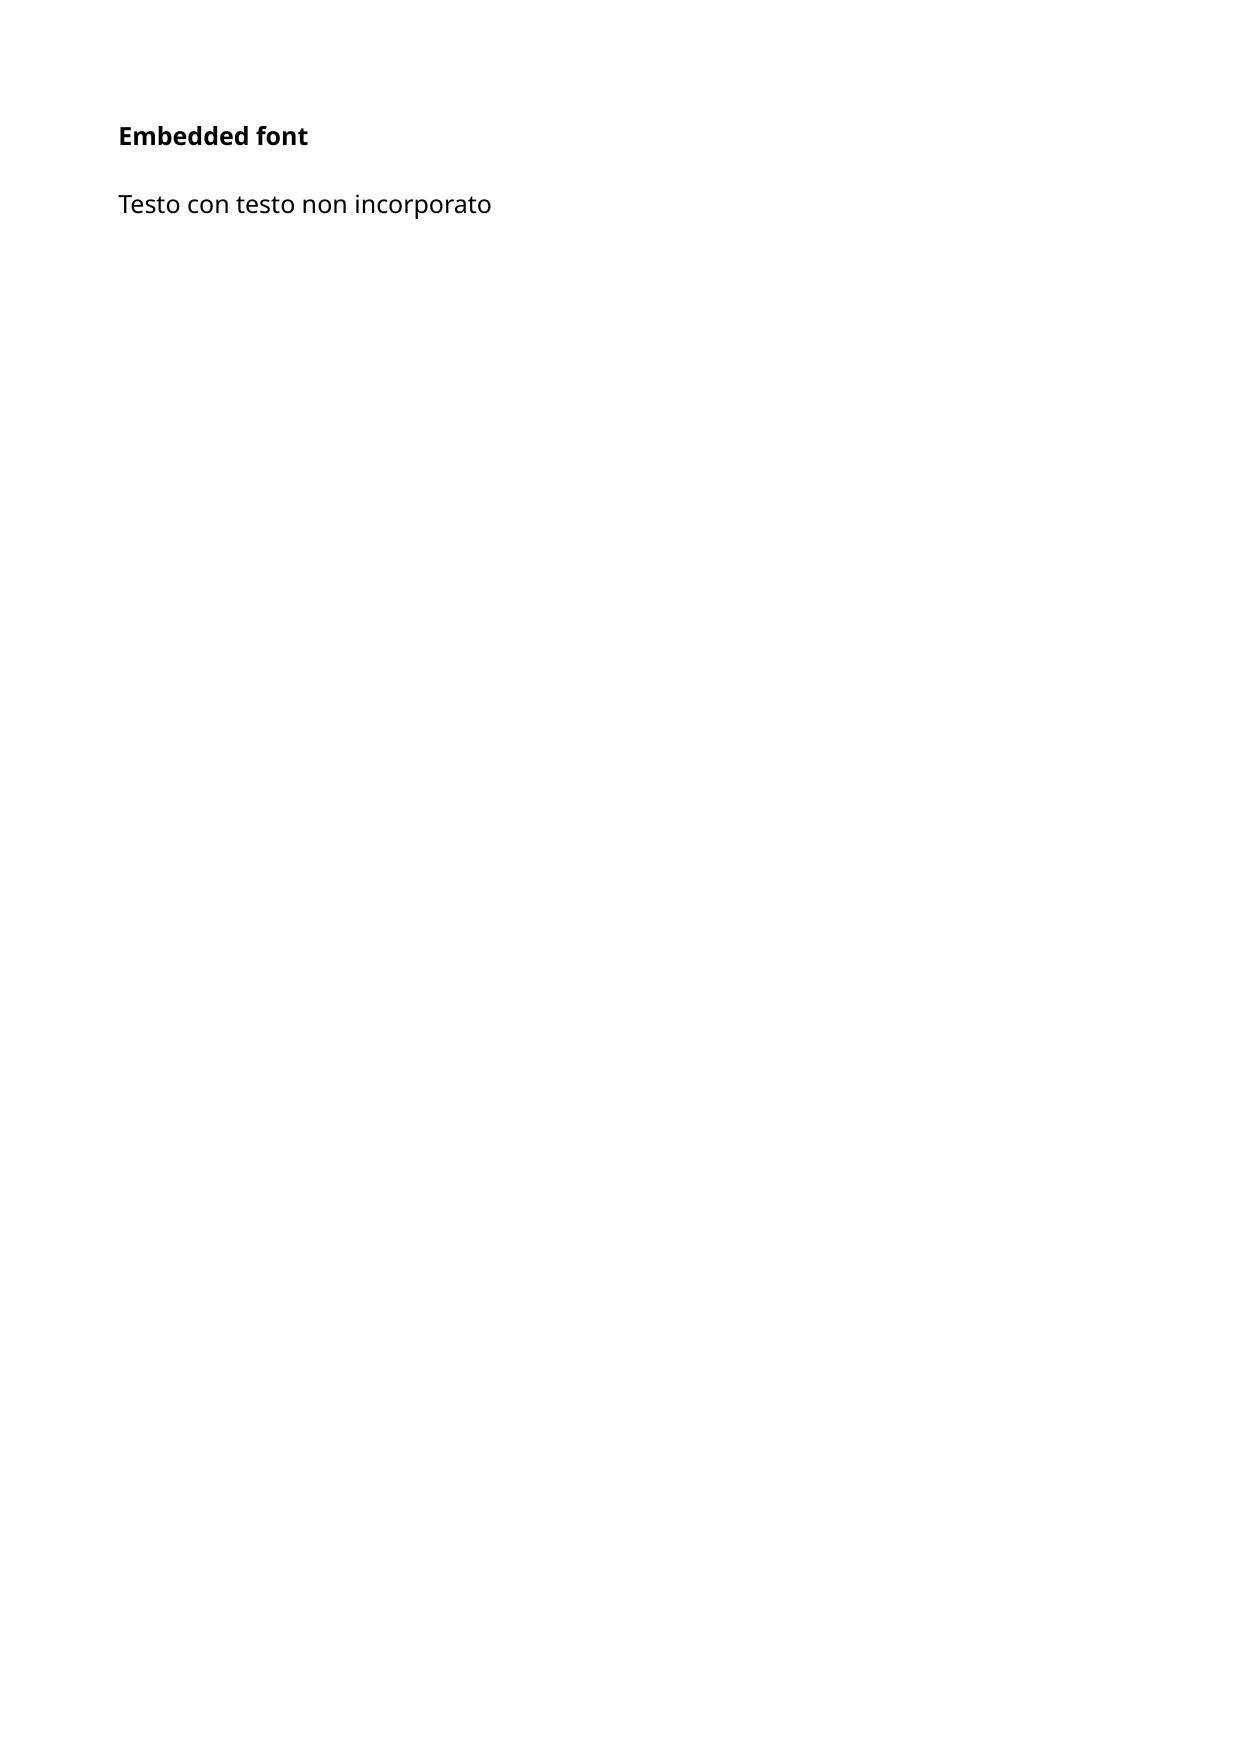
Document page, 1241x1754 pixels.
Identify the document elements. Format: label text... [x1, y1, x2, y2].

text Testo con testo non incorporato [118, 186, 1122, 220]
text Embedded font [118, 118, 1122, 152]
